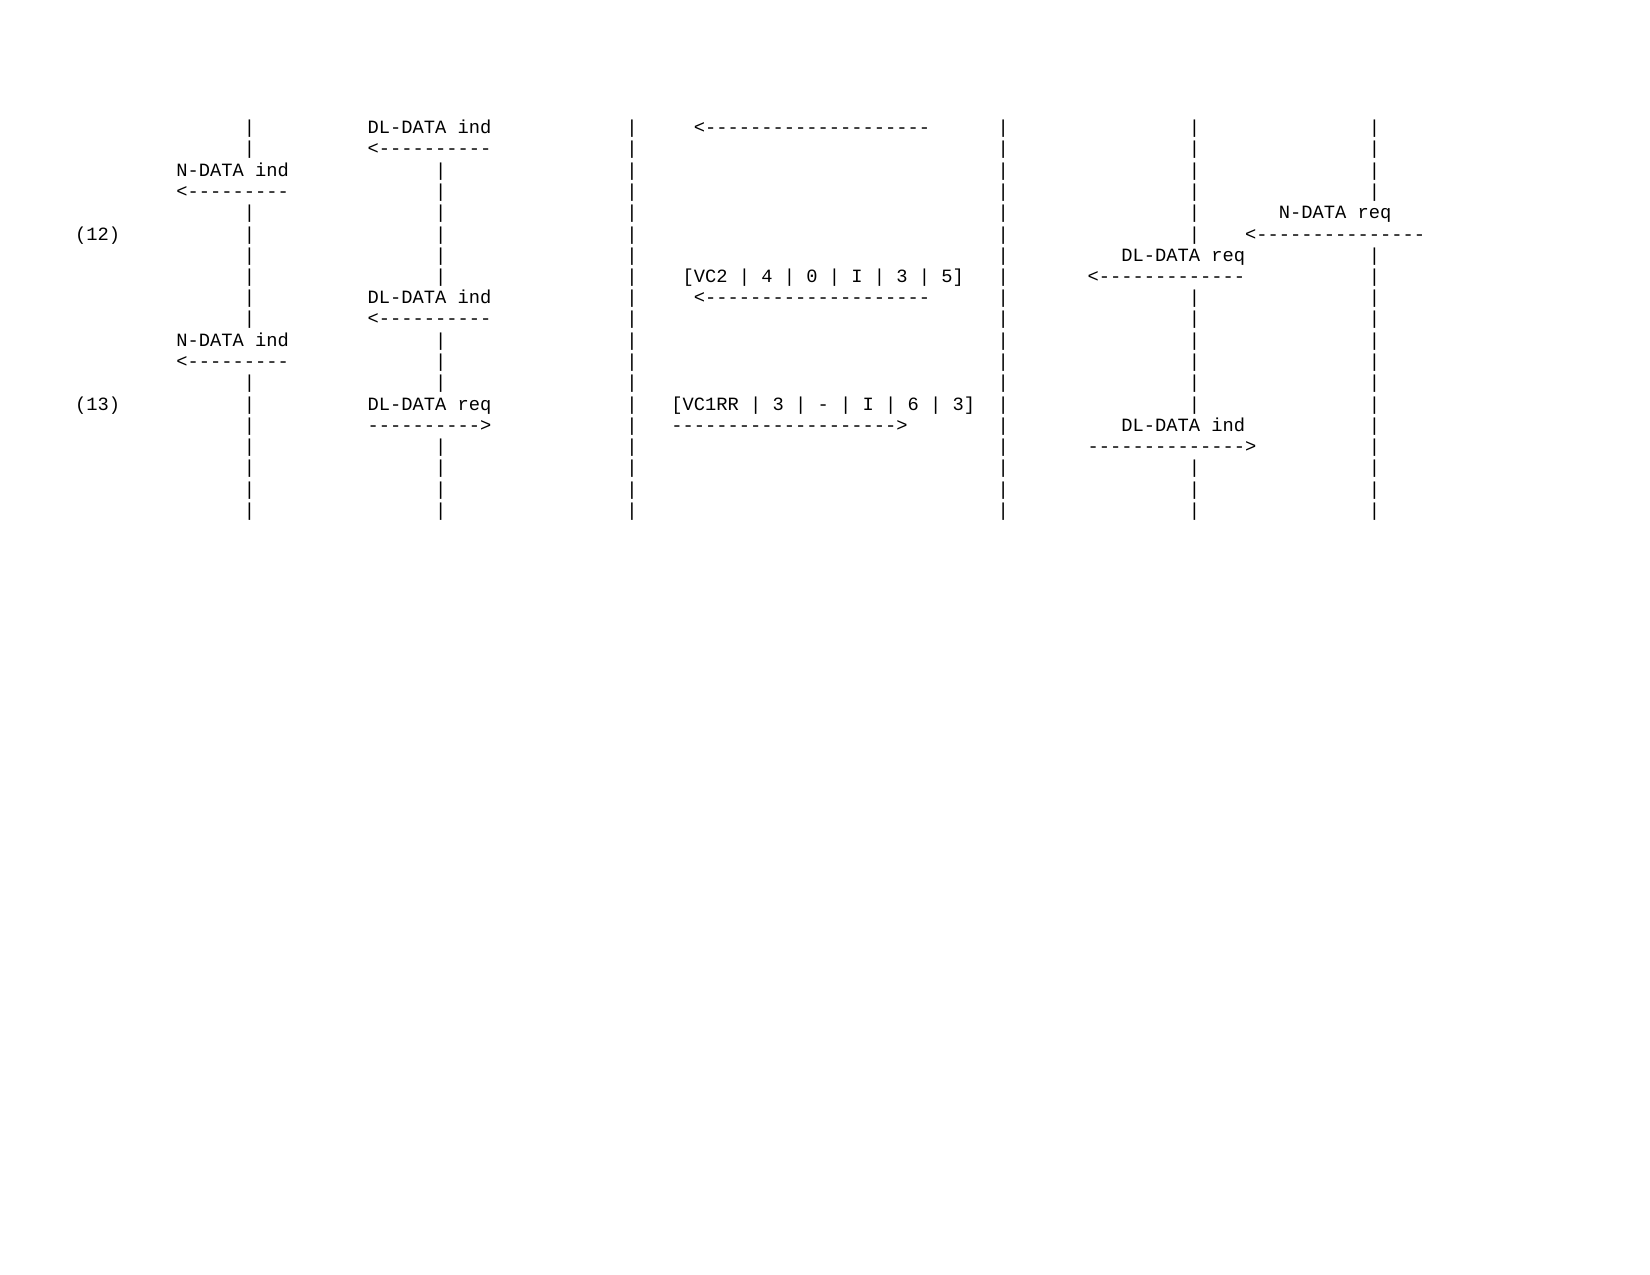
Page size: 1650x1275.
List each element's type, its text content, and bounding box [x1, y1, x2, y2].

text | ----------> | --------------------> | DL-DATA ind | [75, 416, 1575, 437]
text | | | | | | [75, 479, 1575, 501]
text | | | | DL-DATA req | [75, 246, 1575, 267]
text | | | | | | [75, 501, 1575, 522]
text N-DATA ind | | | | | [75, 161, 1575, 182]
text | | | [VC2 | 4 | 0 | I | 3 | 5] | <------------- | [75, 267, 1575, 288]
text | <---------- | | | | [75, 139, 1575, 161]
text | | | | | N-DATA req [75, 203, 1575, 224]
text | <---------- | | | | [75, 309, 1575, 331]
text | | | | --------------> | [75, 437, 1575, 458]
text (13) | DL-DATA req | [VC1RR | 3 | - | I | 6 | 3] | | | [75, 394, 1575, 416]
text | | | | | | [75, 373, 1575, 394]
text N-DATA ind | | | | | [75, 331, 1575, 352]
text (12) | | | | | <--------------- [75, 224, 1575, 246]
text <--------- | | | | | [75, 352, 1575, 373]
text | DL-DATA ind | <-------------------- | | | [75, 288, 1575, 309]
text <--------- | | | | | [75, 182, 1575, 203]
text | | | | | | [75, 458, 1575, 479]
text | DL-DATA ind | <-------------------- | | | [75, 118, 1575, 139]
